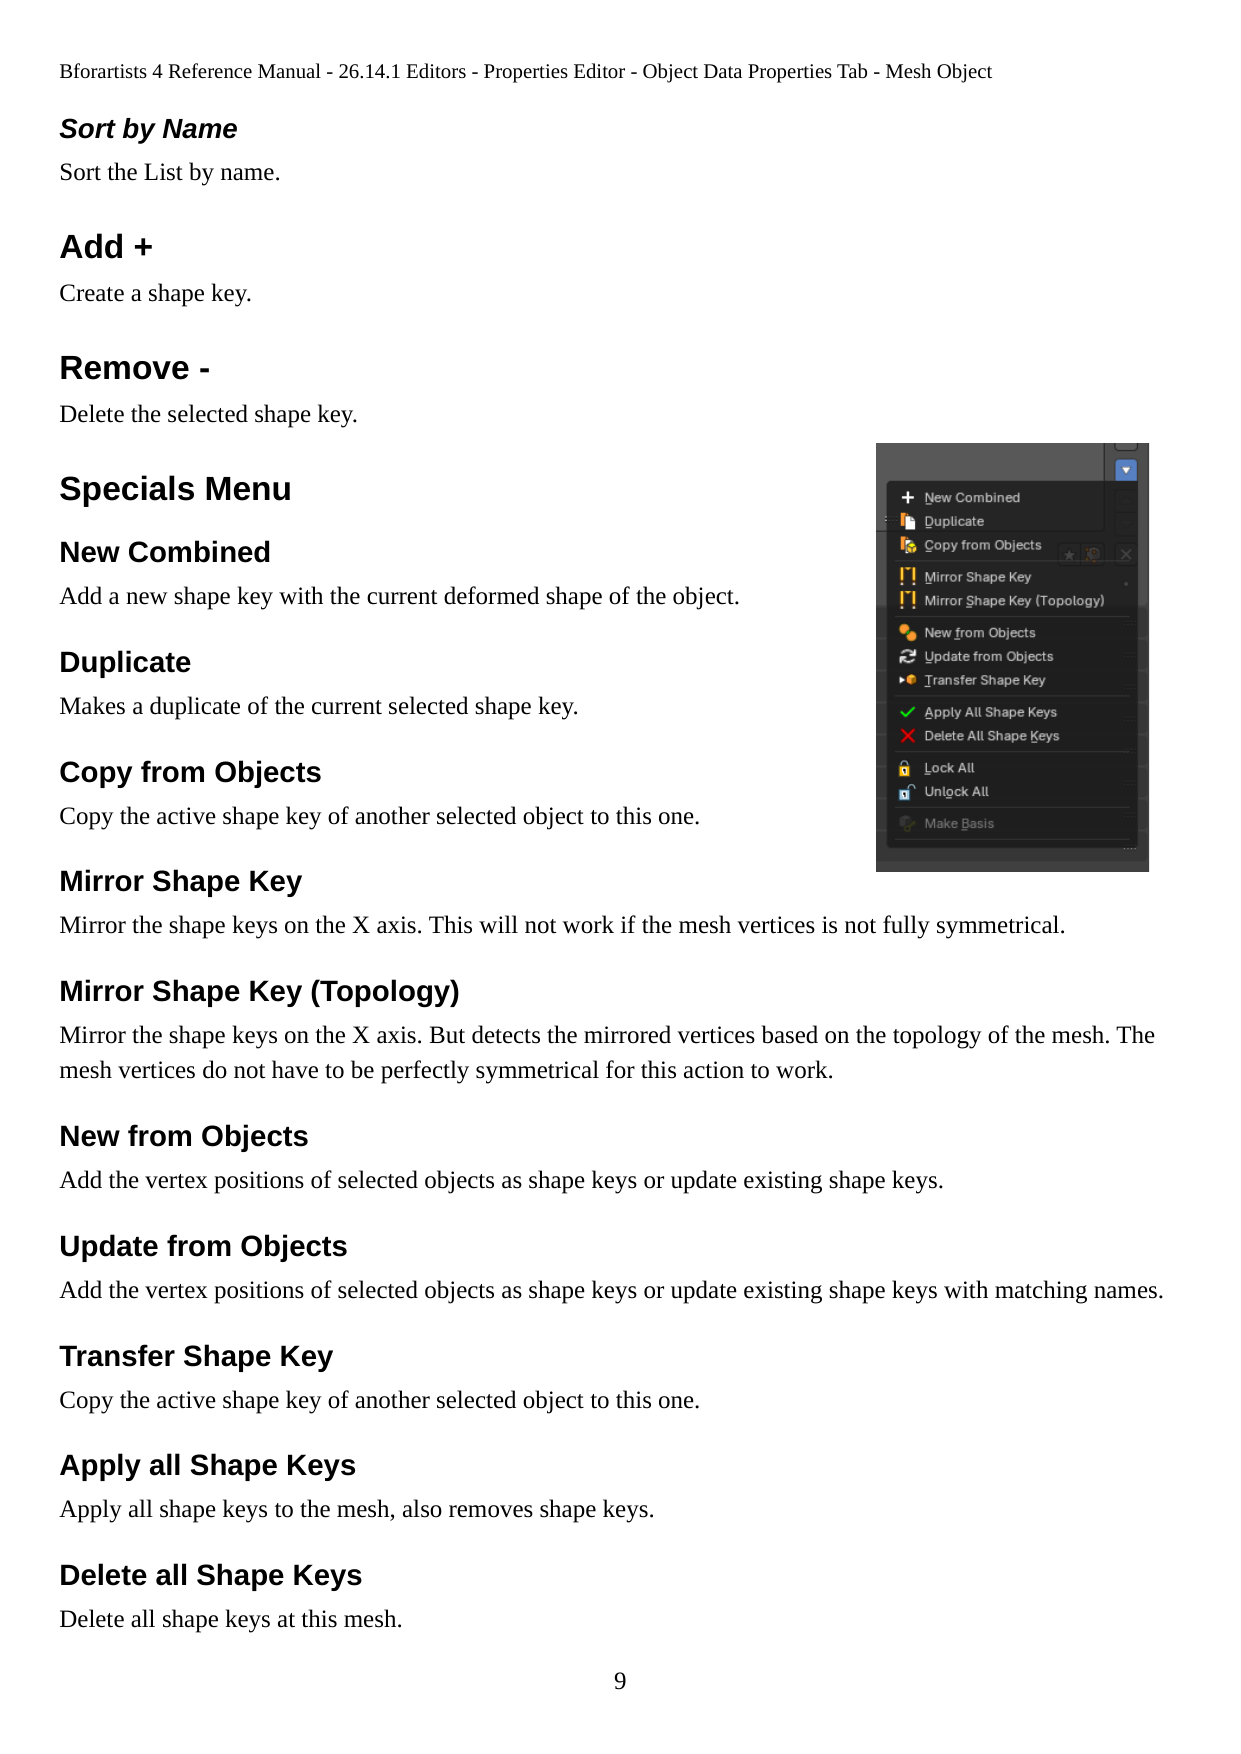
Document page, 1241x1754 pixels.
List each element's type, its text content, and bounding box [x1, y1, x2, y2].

subtitle New Combined [59, 535, 876, 568]
text Delete all shape keys at this mesh. [59, 1604, 1181, 1633]
text Create a shape key. [59, 278, 1181, 307]
text Sort the List by name. [59, 157, 1181, 186]
subtitle Delete all Shape Keys [59, 1558, 1181, 1592]
text Add the vertex positions of selected objects as shape keys or update existing shape keys with matching names. [59, 1275, 1181, 1303]
subtitle Remove - [59, 348, 1181, 387]
subtitle Sort by Name [59, 113, 1181, 144]
text Add the vertex positions of selected objects as shape keys or update existing shape keys. [59, 1165, 1181, 1194]
text Makes a duplicate of the current selected shape key. [59, 691, 876, 719]
subtitle [1150, 469, 1181, 508]
text Delete the selected shape key. [59, 399, 1181, 428]
text Mirror the shape keys on the X axis. But detects the mirrored vertices based on the topology of the mesh. The mesh vertices do not have to be perfectly symmetrical for this action to work. [59, 1021, 1181, 1084]
text Mirror the shape keys on the X axis. This will not work if the mesh vertices is not fully symmetrical. [59, 911, 1181, 939]
text Apply all shape keys to the mesh, also removes shape keys. [59, 1494, 1181, 1523]
subtitle Mirror Shape Key (Topology) [59, 974, 1181, 1008]
subtitle Apply all Shape Keys [59, 1448, 1181, 1482]
text Copy the active shape key of another selected object to this one. [59, 1385, 1181, 1413]
subtitle Add + [59, 227, 1181, 266]
subtitle Duplicate [59, 644, 876, 678]
subtitle Copy from Objects [59, 754, 876, 788]
subtitle Update from Objects [59, 1228, 1181, 1262]
subtitle Specials Menu [59, 469, 876, 508]
subtitle New from Objects [59, 1119, 1181, 1152]
subtitle [1150, 754, 1181, 788]
subtitle [1150, 644, 1181, 678]
subtitle Mirror Shape Key [59, 864, 1181, 898]
picture [876, 443, 1150, 872]
subtitle Transfer Shape Key [59, 1338, 1181, 1372]
subtitle [1150, 535, 1181, 568]
text Add a new shape key with the current deformed shape of the object. [59, 581, 876, 610]
text Copy the active shape key of another selected object to this one. [59, 801, 876, 829]
